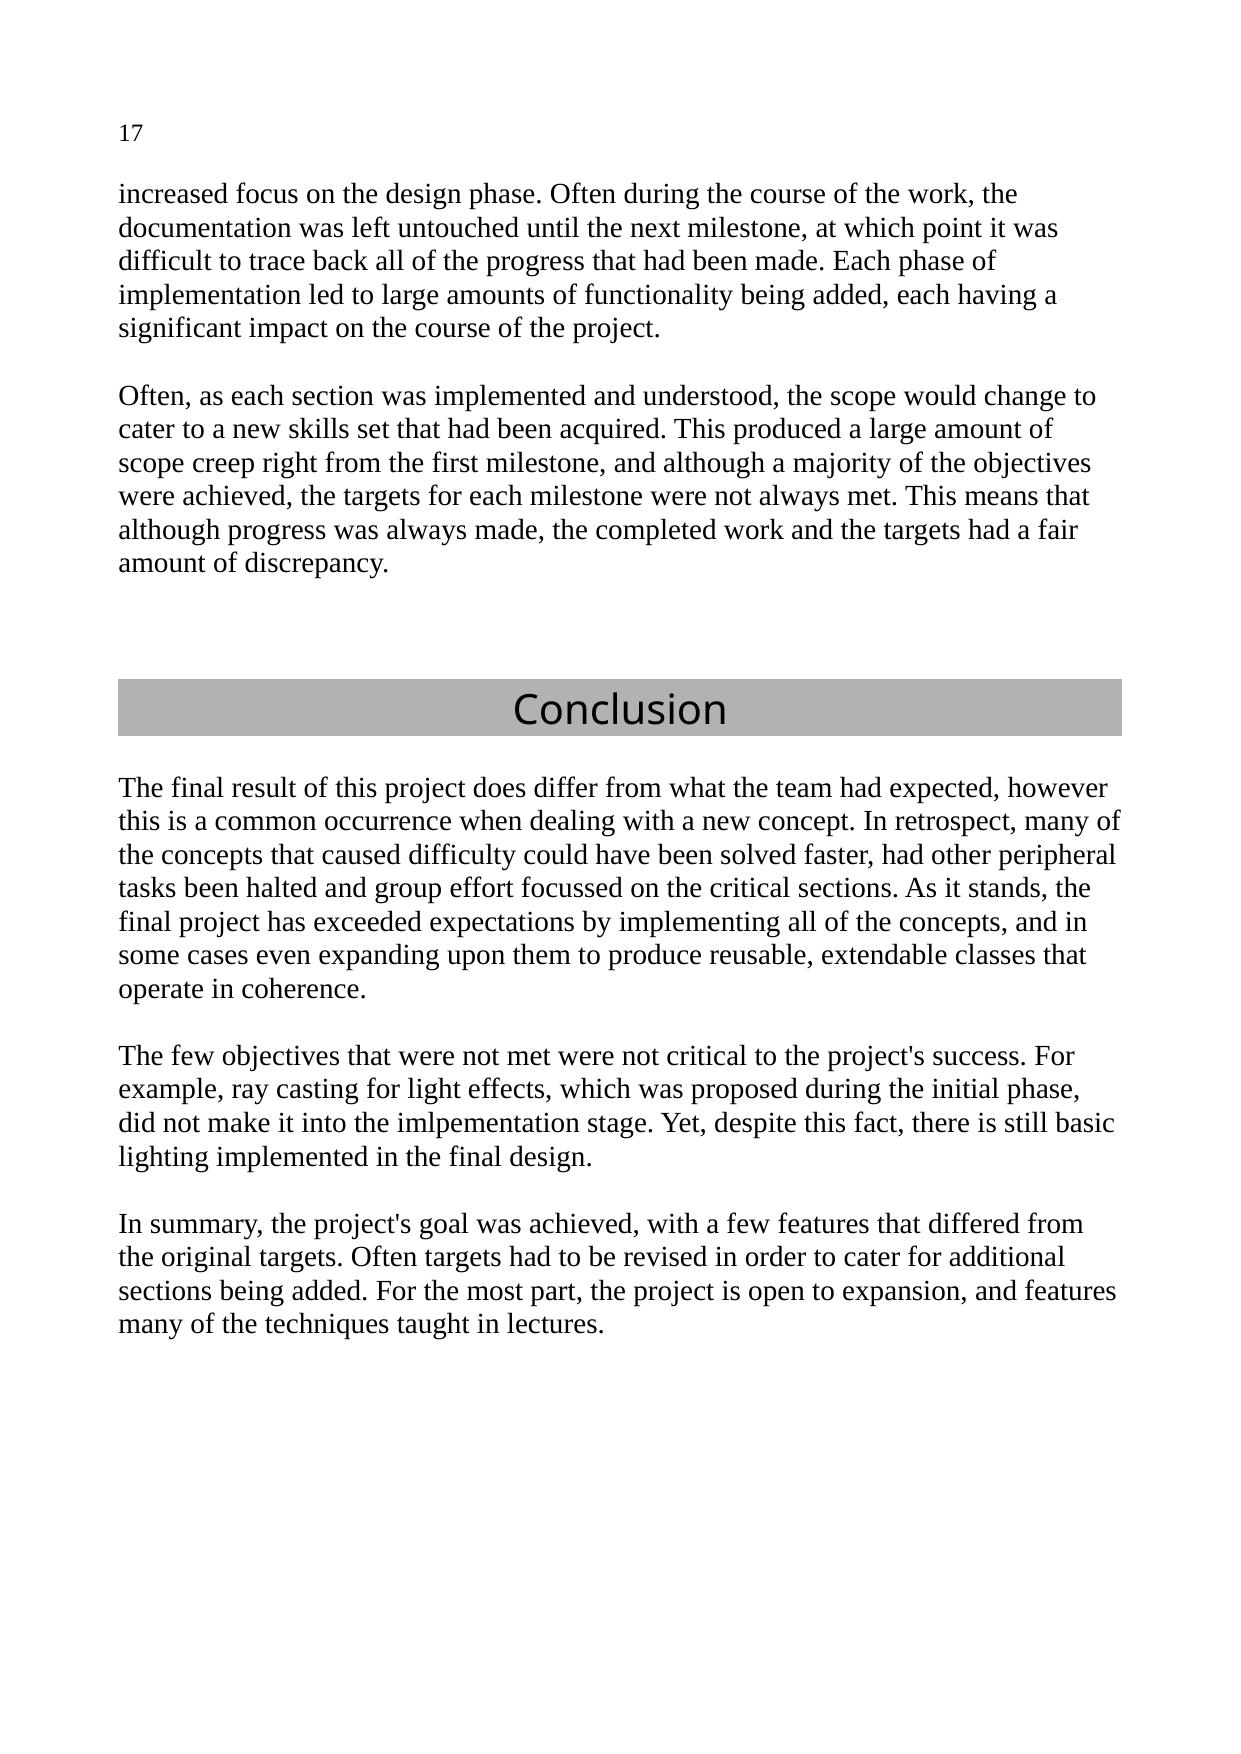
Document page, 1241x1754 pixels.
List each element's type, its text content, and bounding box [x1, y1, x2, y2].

text The few objectives that were not met were not critical to the project's success. For example, ray casting for light effects, which was proposed during the initial phase, did not make it into the imlpementation stage. Yet, despite this fact, there is still basic lighting implemented in the final design. [118, 1038, 1122, 1172]
text The final result of this project does differ from what the team had expected, however this is a common occurrence when dealing with a new concept. In retrospect, many of the concepts that caused difficulty could have been solved faster, had other peripheral tasks been halted and group effort focussed on the critical sections. As it stands, the final project has exceeded expectations by implementing all of the concepts, and in some cases even expanding upon them to produce reusable, extendable classes that operate in coherence. [118, 770, 1122, 1004]
text Often, as each section was implemented and understood, the scope would change to cater to a new skills set that had been acquired. This produced a large amount of scope creep right from the first milestone, and although a majority of the objectives were achieved, the targets for each milestone were not always met. This means that although progress was always made, the completed work and the targets had a fair amount of discrepancy. [118, 378, 1122, 579]
text increased focus on the design phase. Often during the course of the work, the documentation was left untouched until the next milestone, at which point it was difficult to trace back all of the progress that had been made. Each phase of implementation led to large amounts of functionality being added, each having a significant impact on the course of the project. [118, 176, 1122, 344]
text Conclusion [118, 679, 1122, 736]
text In summary, the project's goal was achieved, with a few features that differed from the original targets. Often targets had to be revised in order to cater for additional sections being added. For the most part, the project is open to expansion, and features many of the techniques taught in lectures. [118, 1206, 1122, 1340]
